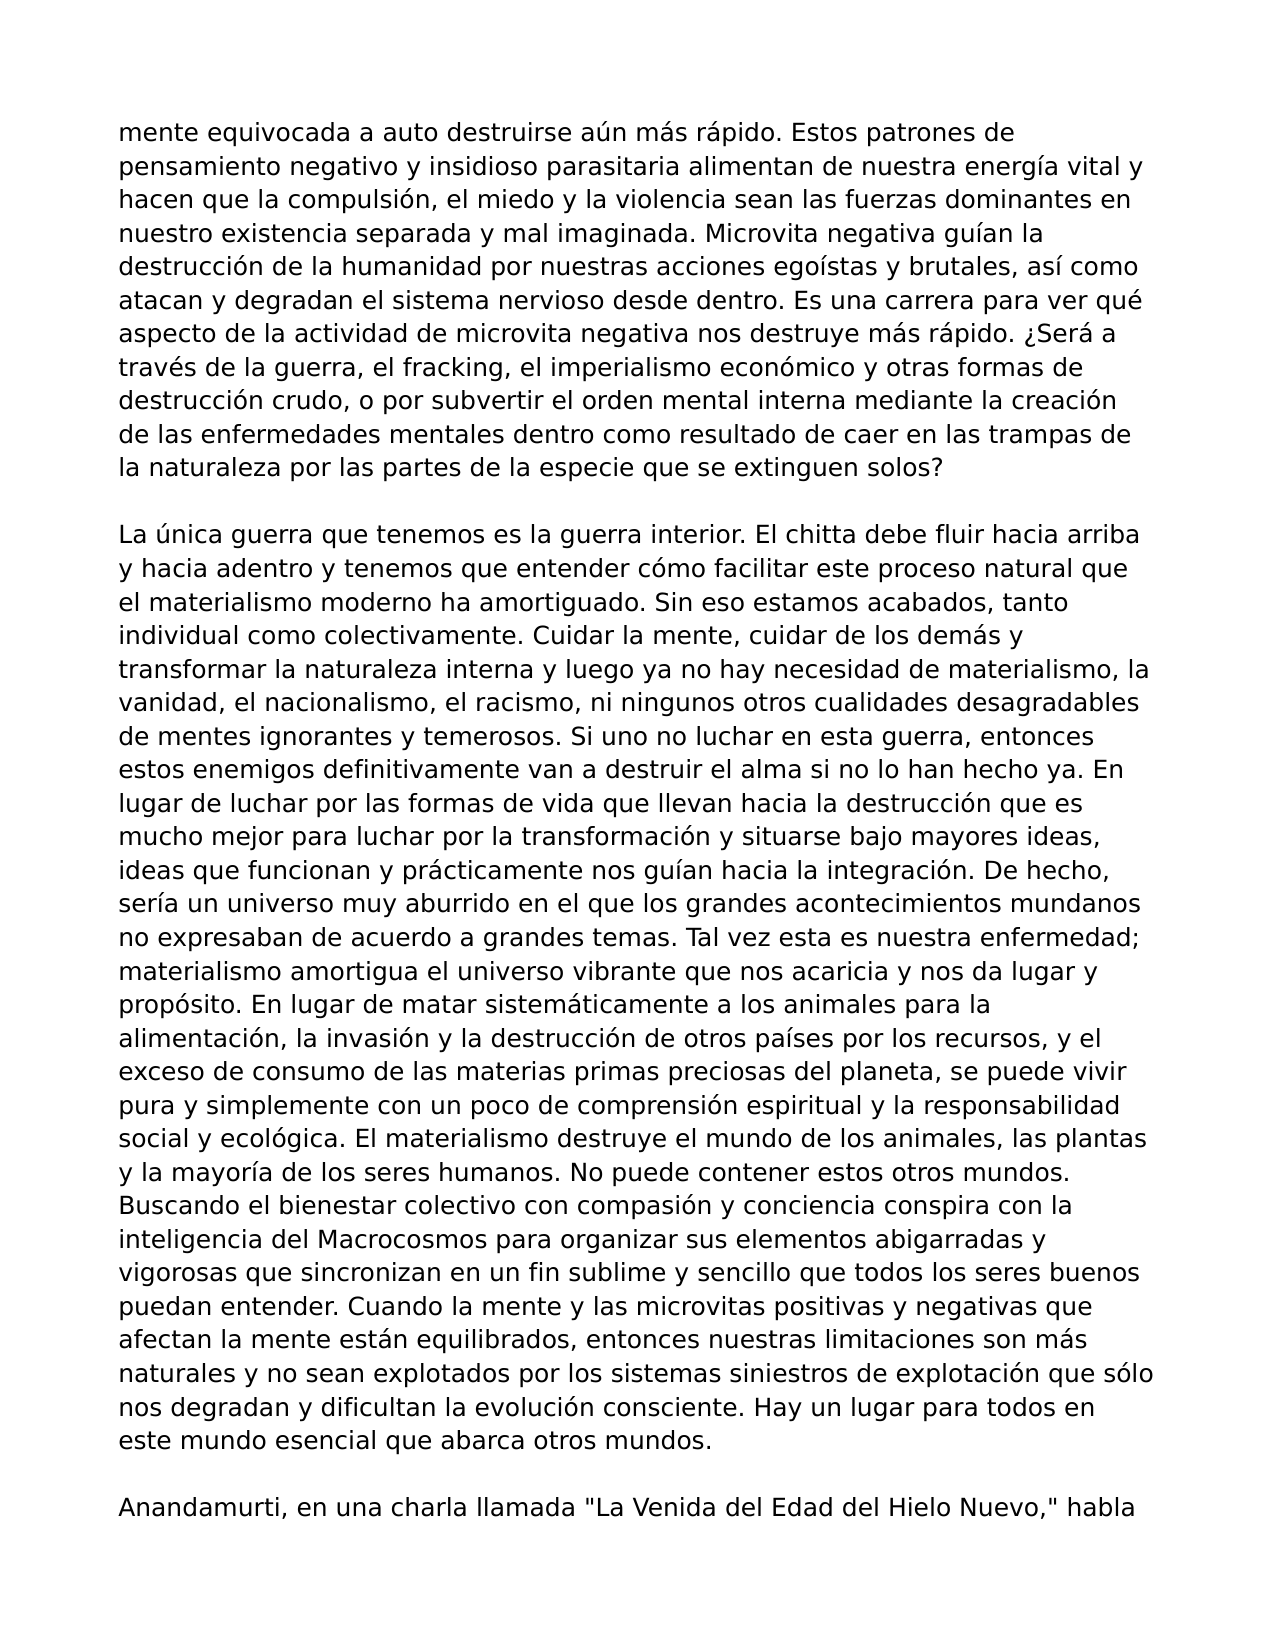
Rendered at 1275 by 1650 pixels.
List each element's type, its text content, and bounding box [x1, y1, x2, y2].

text mente equivocada a auto destruirse aún más rápido. Estos patrones de pensamiento negativo y insidioso parasitaria alimentan de nuestra energía vital y hacen que la compulsión, el miedo y la violencia sean las fuerzas dominantes en nuestro existencia separada y mal imaginada. Microvita negativa guían la destrucción de la humanidad por nuestras acciones egoístas y brutales, así como atacan y degradan el sistema nervioso desde dentro. Es una carrera para ver qué aspecto de la actividad de microvita negativa nos destruye más rápido. ¿Será a través de la guerra, el fracking, el imperialismo económico y otras formas de destrucción crudo, o por subvertir el orden mental interna mediante la creación de las enfermedades mentales dentro como resultado de caer en las trampas de la naturaleza por las partes de la especie que se extinguen solos? La única guerra que tenemos es la guerra interior. El chitta debe fluir hacia arriba y hacia adentro y tenemos que entender cómo facilitar este proceso natural que el materialismo moderno ha amortiguado. Sin eso estamos acabados, tanto individual como colectivamente. Cuidar la mente, cuidar de los demás y transformar la naturaleza interna y luego ya no hay necesidad de materialismo, la vanidad, el nacionalismo, el racismo, ni ningunos otros cualidades desagradables de mentes ignorantes y temerosos. Si uno no luchar en esta guerra, entonces estos enemigos definitivamente van a destruir el alma si no lo han hecho ya. En lugar de luchar por las formas de vida que llevan hacia la destrucción que es mucho mejor para luchar por la transformación y situarse bajo mayores ideas, ideas que funcionan y prácticamente nos guían hacia la integración. De hecho, sería un universo muy aburrido en el que los grandes acontecimientos mundanos no expresaban de acuerdo a grandes temas. Tal vez esta es nuestra enfermedad; materialismo amortigua el universo vibrante que nos acaricia y nos da lugar y propósito. En lugar de matar sistemáticamente a los animales para la alimentación, la invasión y la destrucción de otros países por los recursos, y el exceso de consumo de las materias primas preciosas del planeta, se puede vivir pura y simplemente con un poco de comprensión espiritual y la responsabilidad social y ecológica. El materialismo destruye el mundo de los animales, las plantas y la mayoría de los seres humanos. No puede contener estos otros mundos. Buscando el bienestar colectivo con compasión y conciencia conspira con la inteligencia del Macrocosmos para organizar sus elementos abigarradas y vigorosas que sincronizan en un fin sublime y sencillo que todos los seres buenos puedan entender. Cuando la mente y las microvitas positivas y negativas que afectan la mente están equilibrados, entonces nuestras limitaciones son más naturales y no sean explotados por los sistemas siniestros de explotación que sólo nos degradan y dificultan la evolución consciente. Hay un lugar para todos en este mundo esencial que abarca otros mundos. Anandamurti, en una charla llamada "La Venida del Edad del Hielo Nuevo," habla [118, 118, 1157, 1522]
